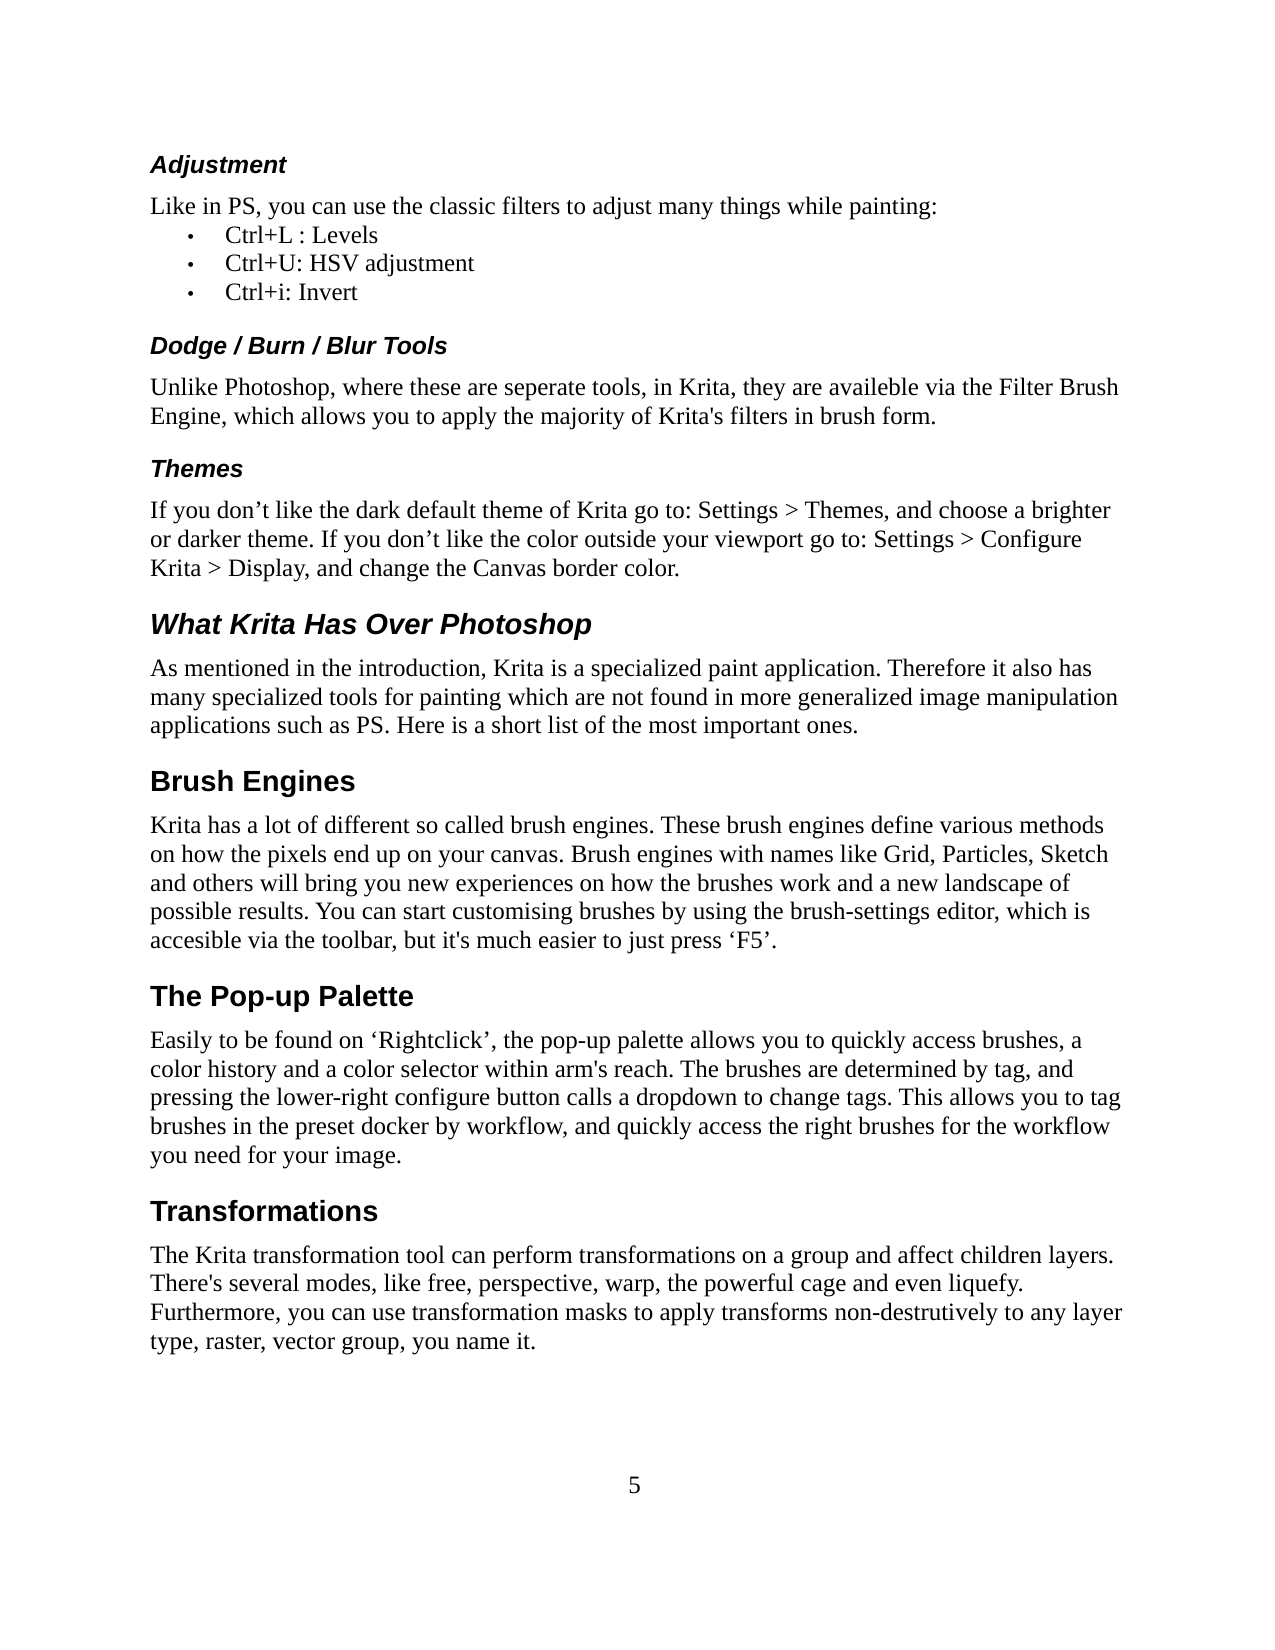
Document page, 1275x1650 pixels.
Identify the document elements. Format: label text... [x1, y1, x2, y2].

subtitle Dodge / Burn / Blur Tools [150, 331, 1125, 359]
text Like in PS, you can use the classic filters to adjust many things while painting: [150, 191, 1125, 220]
list Ctrl+L : Levels [187, 220, 1125, 248]
subtitle Adjustment [150, 150, 1125, 178]
subtitle Themes [150, 454, 1125, 483]
text Unlike Photoshop, where these are seperate tools, in Krita, they are availeble via the Filter Brush Engine, which allows you to apply the majority of Krita's filters in brush form. [150, 372, 1125, 429]
text If you don’t like the dark default theme of Krita go to: Settings > Themes, and choose a brighter or darker theme. If you don’t like the color outside your viewport go to: Settings > Configure Krita > Display, and change the Canvas border color. [150, 496, 1125, 582]
text The Krita transformation tool can perform transformations on a group and affect children layers. There's several modes, like free, perspective, warp, the powerful cage and even liquefy. Furthermore, you can use transformation masks to apply transforms non-destrutively to any layer type, raster, vector group, you name it. [150, 1240, 1125, 1355]
list Ctrl+i: Invert [187, 277, 1125, 306]
list Ctrl+U: HSV adjustment [187, 248, 1125, 277]
text As mentioned in the introduction, Krita is a specialized paint application. Therefore it also has many specialized tools for painting which are not found in more generalized image manipulation applications such as PS. Here is a short list of the most important ones. [150, 653, 1125, 739]
subtitle Transformations [150, 1194, 1125, 1227]
subtitle What Krita Has Over Photoshop [150, 607, 1125, 640]
text Krita has a lot of different so called brush engines. These brush engines define various methods on how the pixels end up on your canvas. Brush engines with names like Grid, Particles, Sketch and others will bring you new experiences on how the brushes work and a new landscape of possible results. You can start customising brushes by using the brush-settings editor, which is accesible via the toolbar, but it's much easier to just press ‘F5’. [150, 810, 1125, 954]
subtitle The Pop-up Palette [150, 979, 1125, 1012]
text Easily to be found on ‘Rightclick’, the pop-up palette allows you to quickly access brushes, a color history and a color selector within arm's reach. The brushes are determined by tag, and pressing the lower-right configure button calls a dropdown to change tags. This allows you to tag brushes in the preset docker by workflow, and quickly access the right brushes for the workflow you need for your image. [150, 1025, 1125, 1169]
subtitle Brush Engines [150, 764, 1125, 798]
